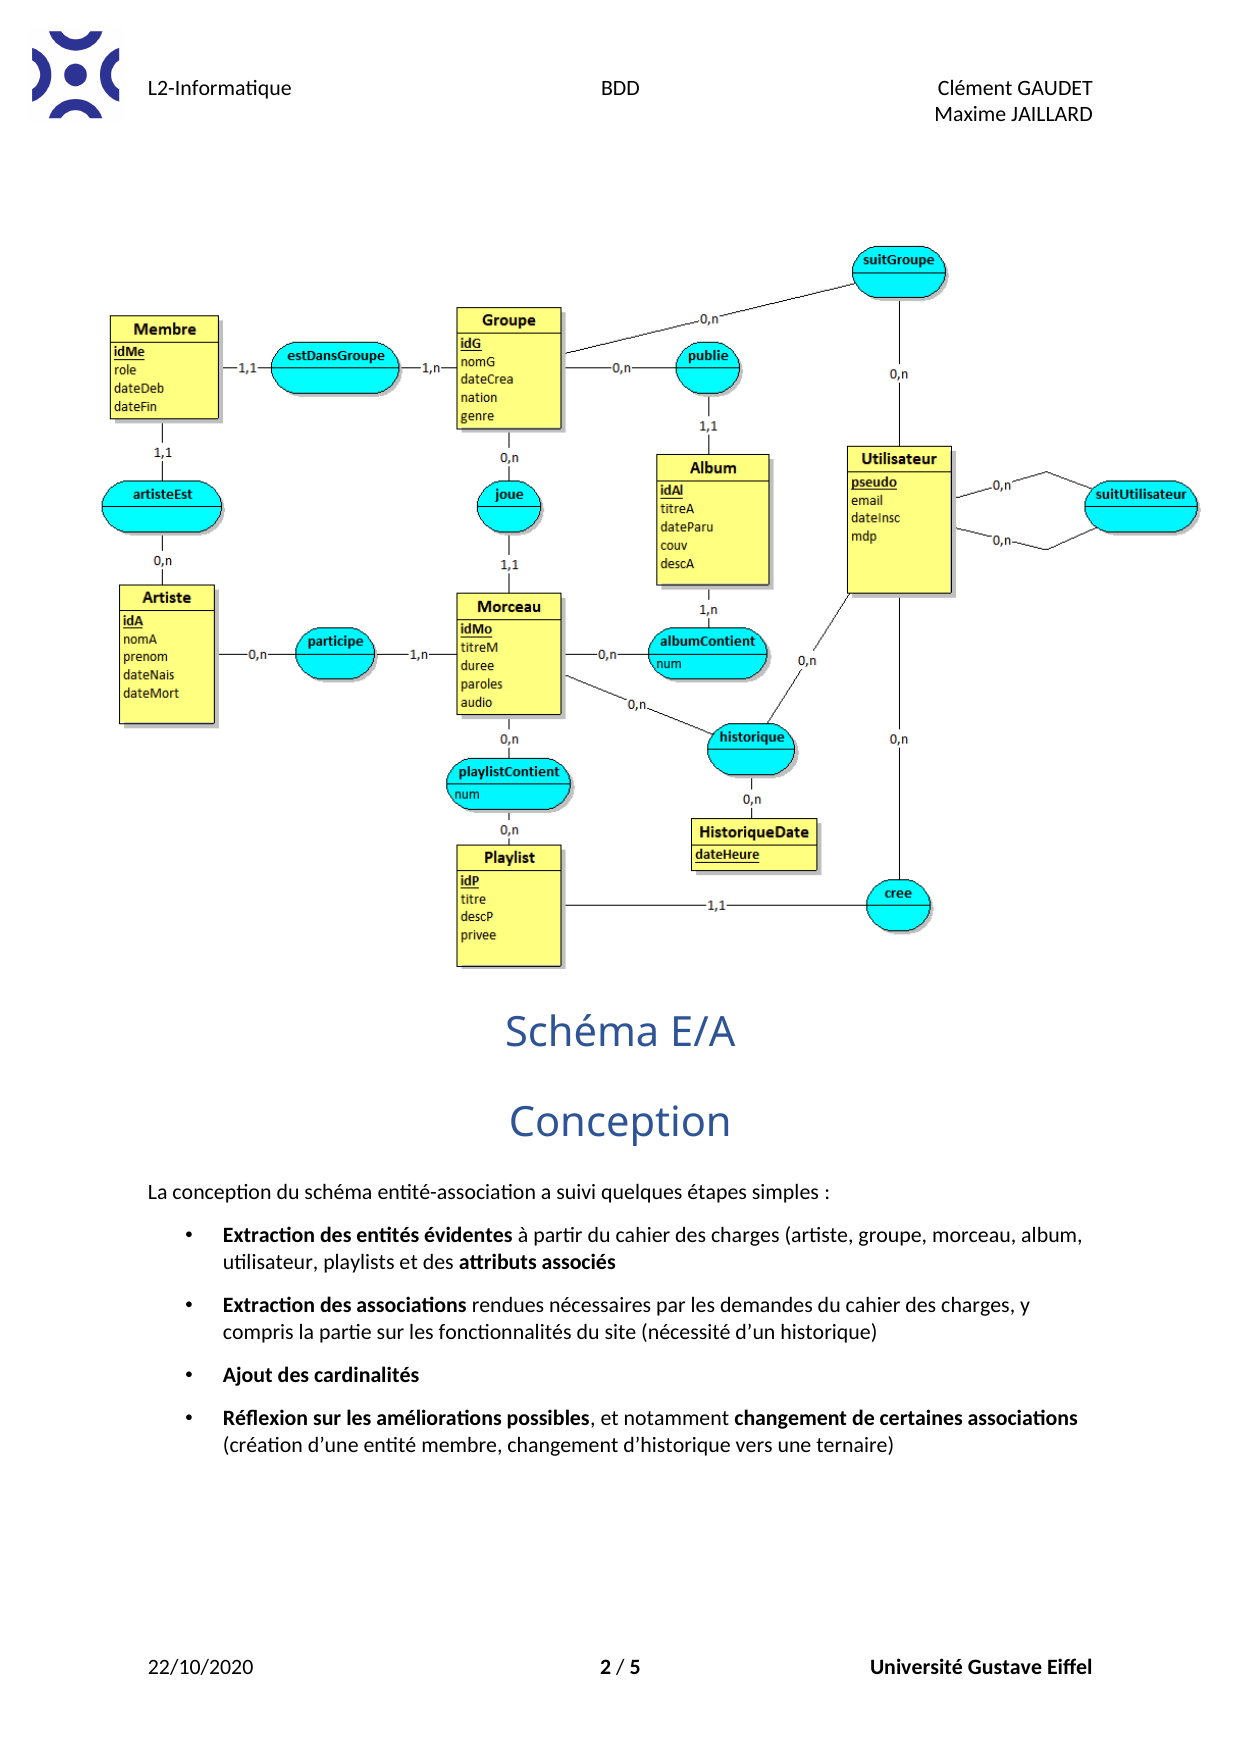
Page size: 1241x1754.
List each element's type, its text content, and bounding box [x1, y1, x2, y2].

subtitle Conception [148, 1092, 1093, 1148]
text La conception du schéma entité-association a suivi quelques étapes simples : [148, 1178, 1093, 1204]
picture [65, 198, 148, 969]
list Réflexion sur les améliorations possibles, et notamment changement de certaines associations (création d’une entité membre, changement d’historique vers une ternaire) [185, 1404, 1093, 1458]
list Extraction des associations rendues nécessaires par les demandes du cahier des charges, y compris la partie sur les fonctionnalités du site (nécessité d’un historique) [185, 1291, 1093, 1344]
picture [1093, 198, 1213, 969]
subtitle Schéma E/A [148, 181, 1093, 1058]
picture [28, 27, 64, 122]
list Extraction des entités évidentes à partir du cahier des charges (artiste, groupe, morceau, album, utilisateur, playlists et des attributs associés [185, 1221, 1093, 1274]
list Ajout des cardinalités [185, 1361, 1093, 1388]
